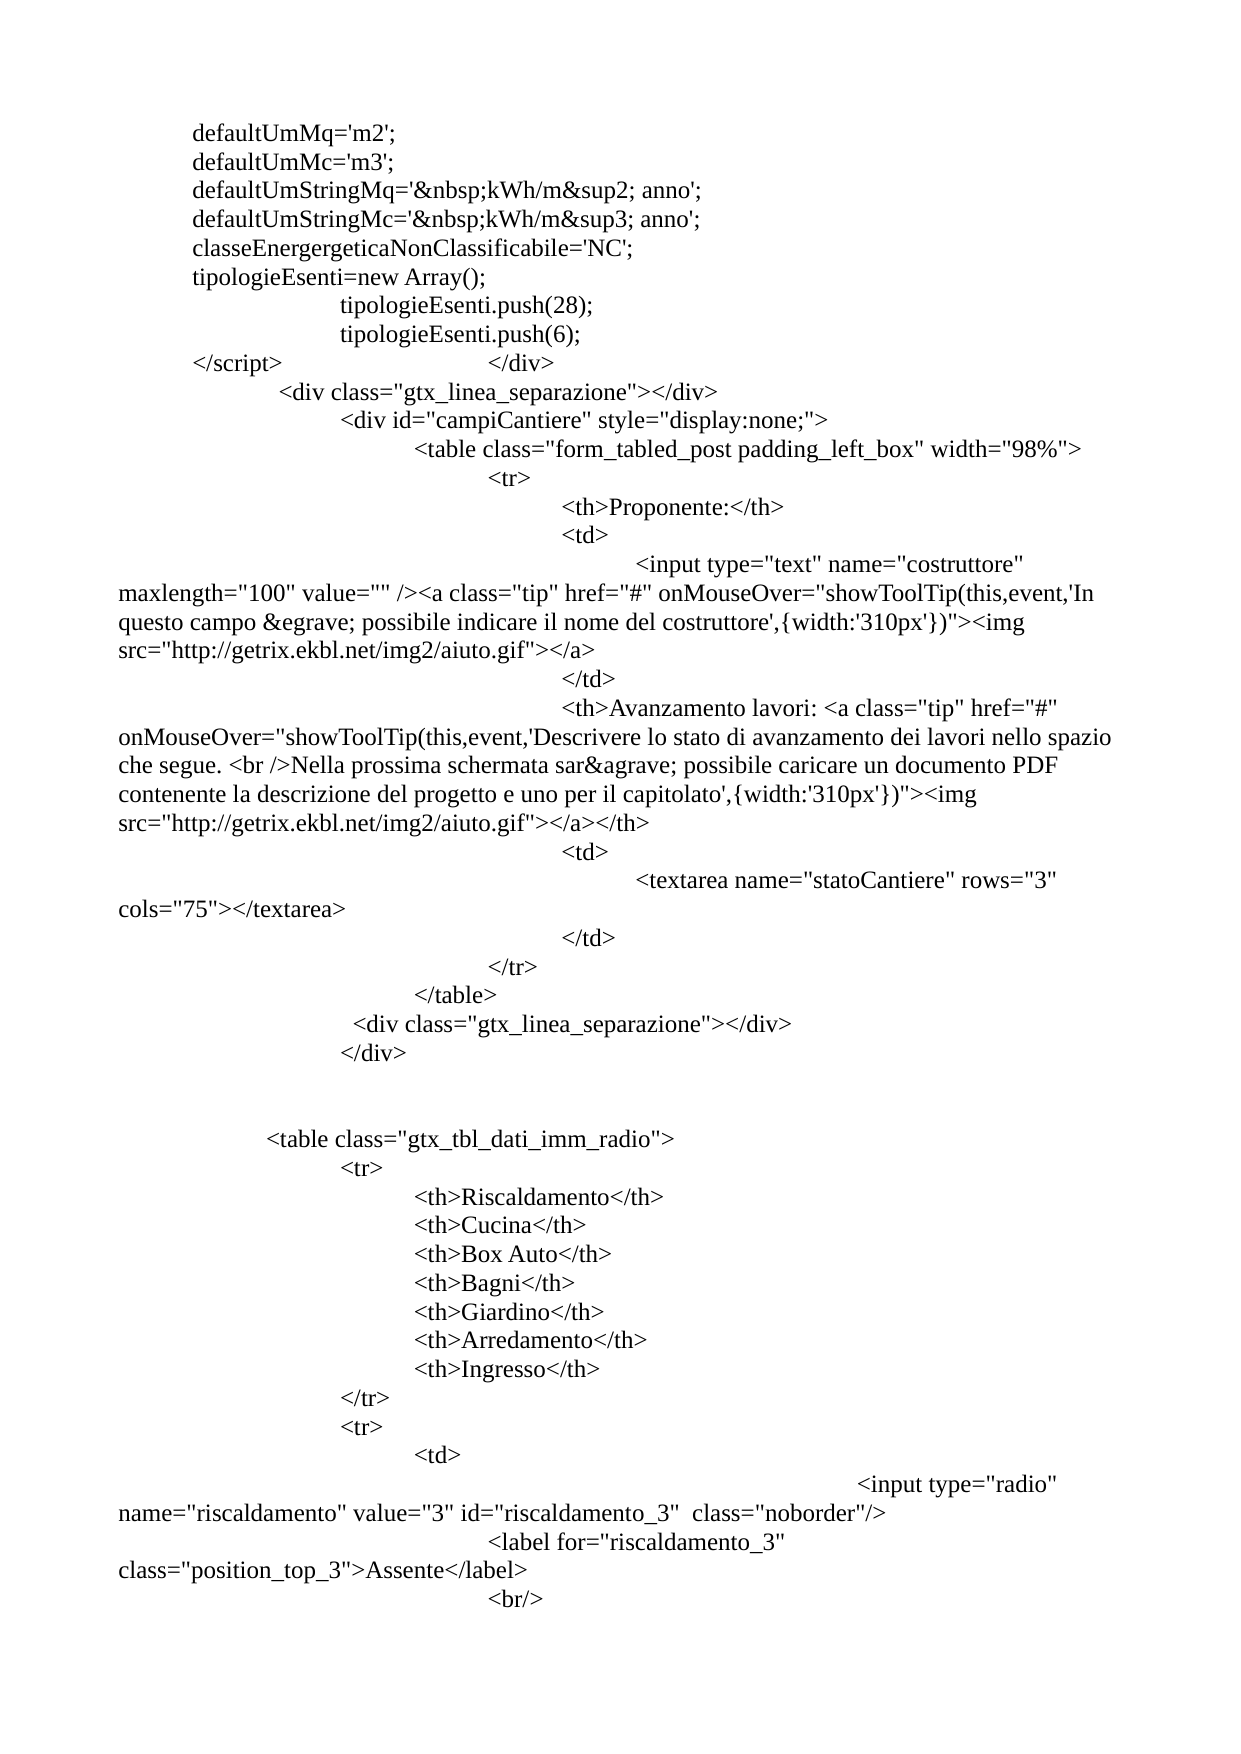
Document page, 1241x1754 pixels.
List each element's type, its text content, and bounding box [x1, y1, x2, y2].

text defaultUmMq='m2'; defaultUmMc='m3'; defaultUmStringMq='&nbsp;kWh/m&sup2; anno'; defaultUmStringMc='&nbsp;kWh/m&sup3; anno'; classeEnergergeticaNonClassificabile='NC'; tipologieEsenti=new Array(); tipologieEsenti.push(28); tipologieEsenti.push(6); </script> </div> <div class="gtx_linea_separazione"></div> <div id="campiCantiere" style="display:none;"> <table class="form_tabled_post padding_left_box" width="98%"> <tr> <th>Proponente:</th> <td> <input type="text" name="costruttore" maxlength="100" value="" /><a class="tip" href="#" onMouseOver="showToolTip(this,event,'In questo campo &egrave; possibile indicare il nome del costruttore',{width:'310px'})"><img src="http://getrix.ekbl.net/img2/aiuto.gif"></a> </td> <th>Avanzamento lavori: <a class="tip" href="#" onMouseOver="showToolTip(this,event,'Descrivere lo stato di avanzamento dei lavori nello spazio che segue. <br />Nella prossima schermata sar&agrave; possibile caricare un documento PDF contenente la descrizione del progetto e uno per il capitolato',{width:'310px'})"><img src="http://getrix.ekbl.net/img2/aiuto.gif"></a></th> <td> <textarea name="statoCantiere" rows="3" cols="75"></textarea> </td> </tr> </table> <div class="gtx_linea_separazione"></div> </div> <table class="gtx_tbl_dati_imm_radio"> <tr> <th>Riscaldamento</th> <th>Cucina</th> <th>Box Auto</th> <th>Bagni</th> <th>Giardino</th> <th>Arredamento</th> <th>Ingresso</th> </tr> <tr> <td> <input type="radio" name="riscaldamento" value="3" id="riscaldamento_3" class="noborder"/> <label for="riscaldamento_3" class="position_top_3">Assente</label> <br/> [118, 118, 1122, 1613]
